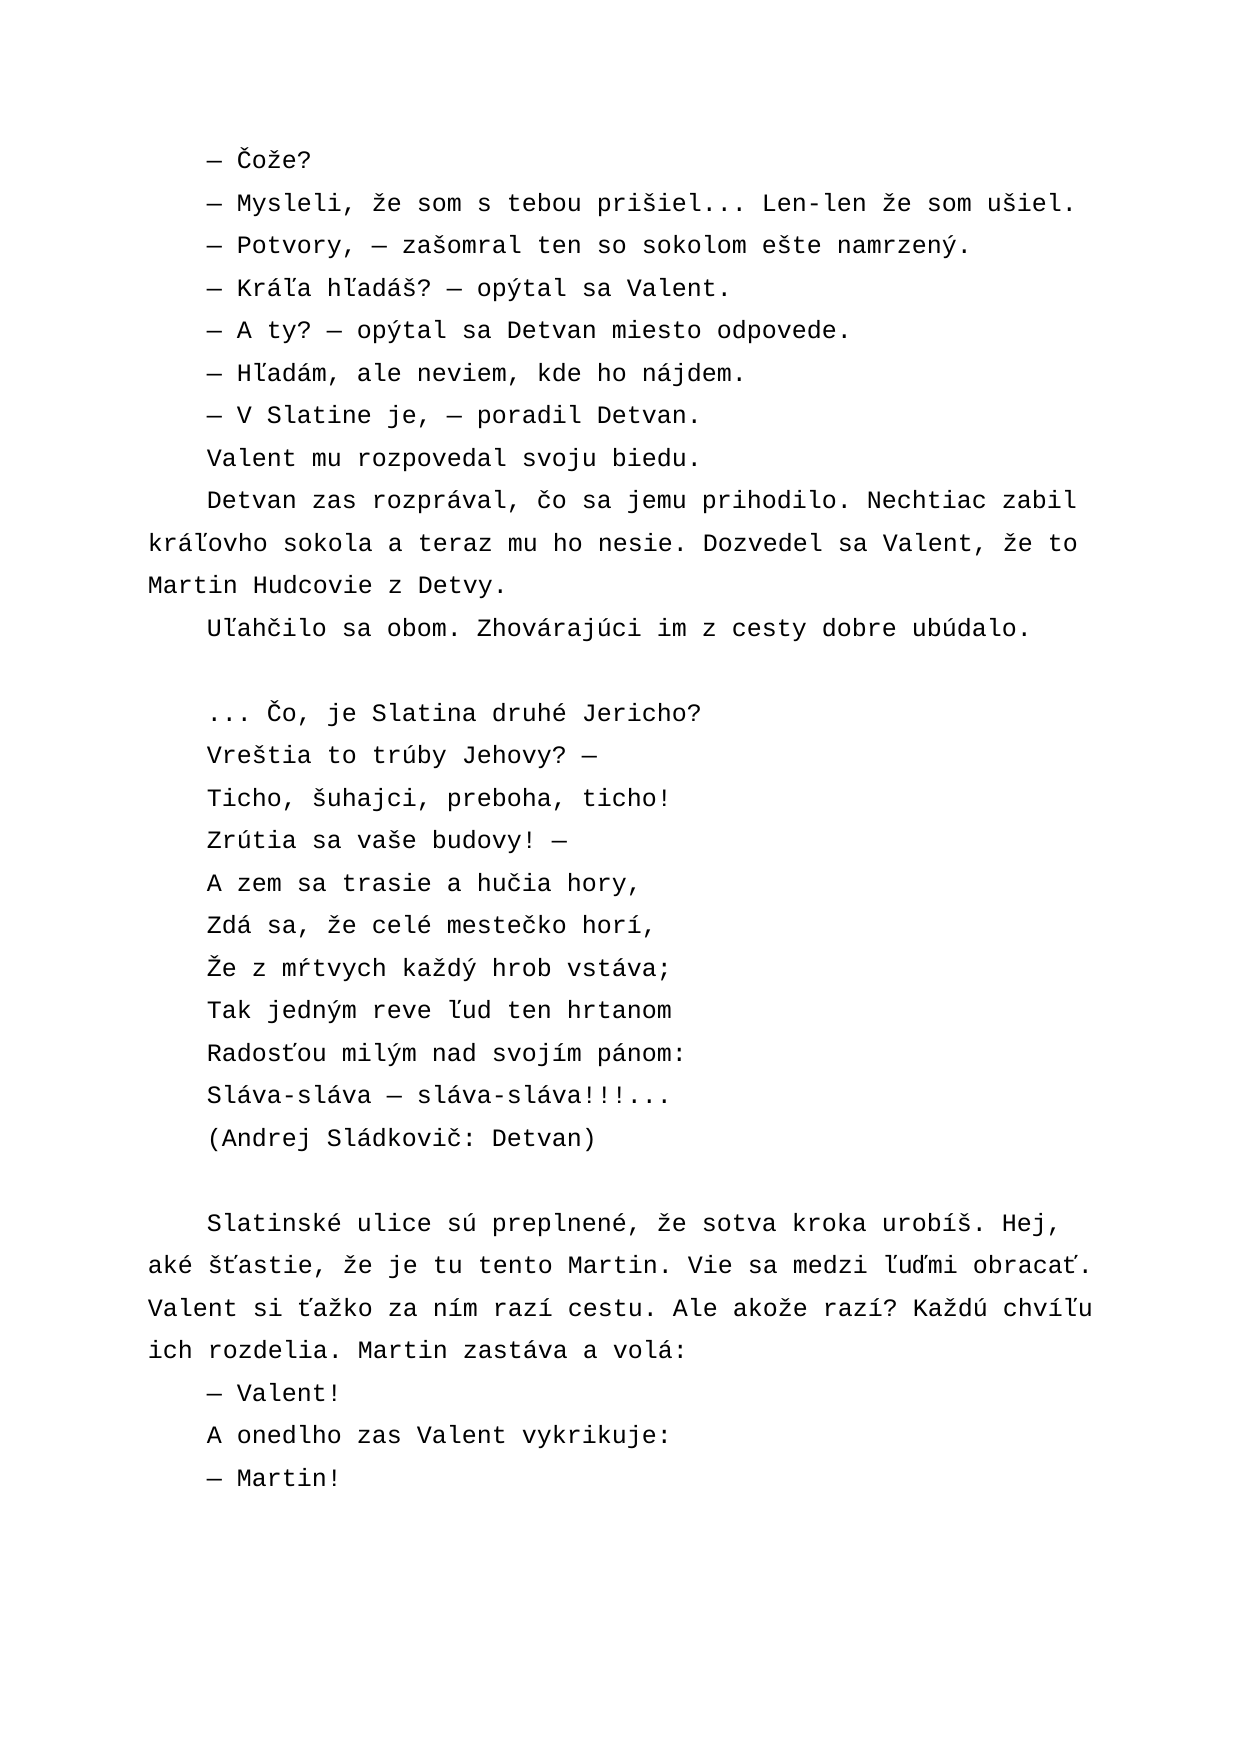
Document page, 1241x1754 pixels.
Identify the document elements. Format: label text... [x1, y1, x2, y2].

text A onedlho zas Valent vykrikuje: [148, 1423, 1093, 1451]
text — A ty? — opýtal sa Detvan miesto odpovede. [148, 318, 1093, 346]
text — Hľadám, ale neviem, kde ho nájdem. [148, 360, 1093, 388]
text — Martin! [148, 1465, 1093, 1493]
text Detvan zas rozprával, čo sa jemu prihodilo. Nechtiac zabil kráľovho sokola a teraz mu ho nesie. Dozvedel sa Valent, že to Martin Hudcovie z Detvy. [148, 488, 1093, 601]
text Že z mŕtvych každý hrob vstáva; [148, 955, 1093, 983]
text — V Slatine je, — poradil Detvan. [148, 403, 1093, 431]
text Sláva-sláva — sláva-sláva!!!... [148, 1083, 1093, 1111]
text ... Čo, je Slatina druhé Jericho? [148, 700, 1093, 728]
text Vreštia to trúby Jehovy? — [148, 743, 1093, 771]
text (Andrej Sládkovič: Detvan) [148, 1125, 1093, 1153]
text — Kráľa hľadáš? — opýtal sa Valent. [148, 275, 1093, 303]
text Radosťou milým nad svojím pánom: [148, 1040, 1093, 1068]
text Zdá sa, že celé mestečko horí, [148, 913, 1093, 941]
text Zrútia sa vaše budovy! — [148, 828, 1093, 856]
text Valent mu rozpovedal svoju biedu. [148, 445, 1093, 473]
text — Čože? [148, 148, 1093, 176]
text A zem sa trasie a hučia hory, [148, 870, 1093, 898]
text Slatinské ulice sú preplnené, že sotva kroka urobíš. Hej, aké šťastie, že je tu tento Martin. Vie sa medzi ľuďmi obracať. Valent si ťažko za ním razí cestu. Ale akože razí? Každú chvíľu ich rozdelia. Martin zastáva a volá: [148, 1210, 1093, 1366]
text — Mysleli, že som s tebou prišiel... Len-len že som ušiel. [148, 190, 1093, 218]
text — Valent! [148, 1380, 1093, 1408]
text Ticho, šuhajci, preboha, ticho! [148, 785, 1093, 813]
text Uľahčilo sa obom. Zhovárajúci im z cesty dobre ubúdalo. [148, 615, 1093, 643]
text Tak jedným reve ľud ten hrtanom [148, 998, 1093, 1026]
text — Potvory, — zašomral ten so sokolom ešte namrzený. [148, 233, 1093, 261]
